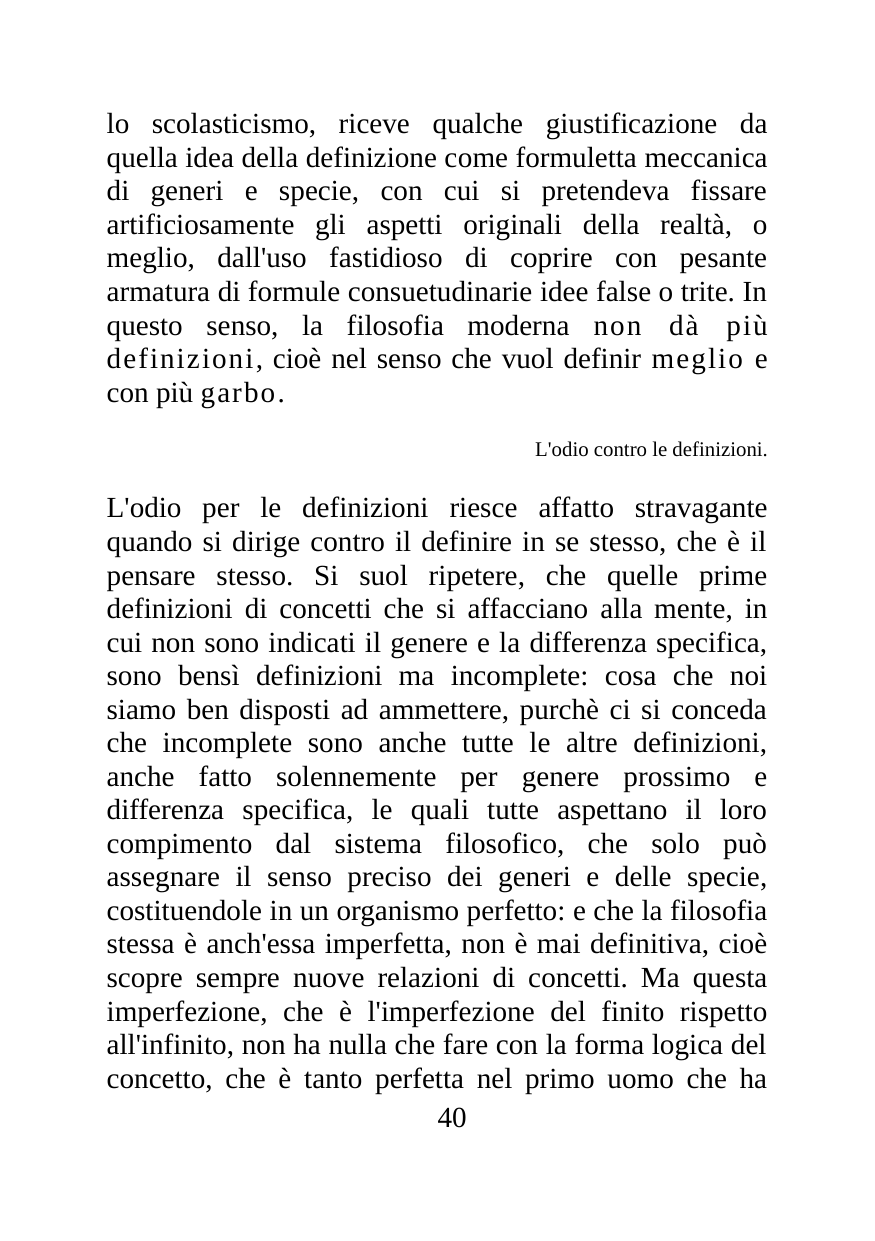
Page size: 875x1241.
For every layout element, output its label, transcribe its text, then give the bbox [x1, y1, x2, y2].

text L'odio contro le definizioni. [106, 437, 768, 461]
text lo scolasticismo, riceve qualche giustificazione da quella idea della definizione come formuletta meccanica di generi e specie, con cui si pretendeva fissare artificiosamente gli aspetti originali della realtà, o meglio, dall'uso fastidioso di coprire con pesante armatura di formule consuetudinarie idee false o trite. In questo senso, la filosofia moderna non dà più definizioni, cioè nel senso che vuol definir meglio e con più garbo. [106, 106, 768, 408]
text L'odio per le definizioni riesce affatto stravagante quando si dirige contro il definire in se stesso, che è il pensare stesso. Si suol ripetere, che quelle prime definizioni di concetti che si affacciano alla mente, in cui non sono indicati il genere e la differenza specifica, sono bensì definizioni ma incomplete: cosa che noi siamo ben disposti ad ammettere, purchè ci si conceda che incomplete sono anche tutte le altre definizioni, anche fatto solennemente per genere prossimo e differenza specifica, le quali tutte aspettano il loro compimento dal sistema filosofico, che solo può assegnare il senso preciso dei generi e delle specie, costituendole in un organismo perfetto: e che la filosofia stessa è anch'essa imperfetta, non è mai definitiva, cioè scopre sempre nuove relazioni di concetti. Ma questa imperfezione, che è l'imperfezione del finito rispetto all'infinito, non ha nulla che fare con la forma logica del concetto, che è tanto perfetta nel primo uomo che ha [106, 491, 768, 1094]
